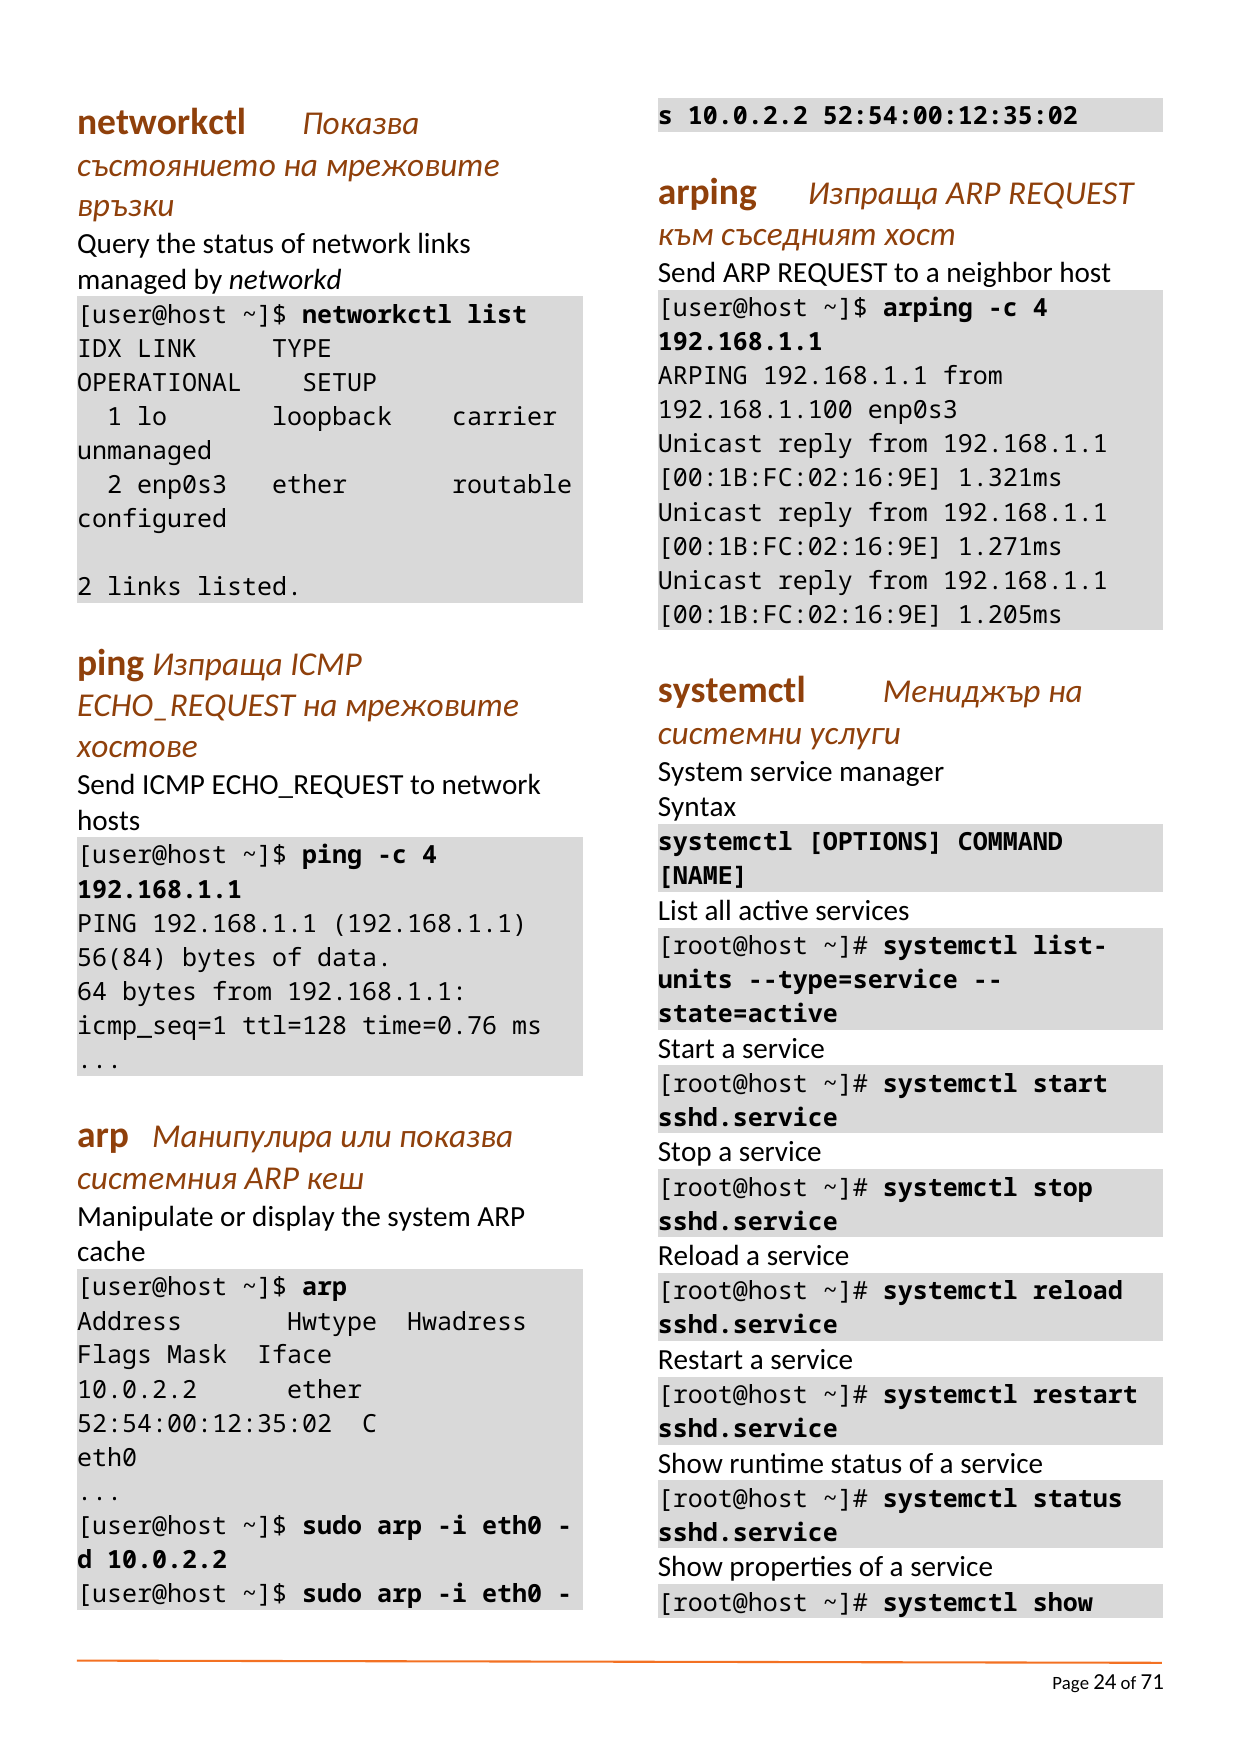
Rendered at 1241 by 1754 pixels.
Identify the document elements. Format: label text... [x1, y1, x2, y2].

text List all active services [658, 892, 1163, 928]
text [root@host ~]# systemctl show [658, 1584, 1163, 1618]
subtitle arping Изпраща ARP REQUEST към съседният хост [658, 168, 1163, 254]
text 64 bytes from 192.168.1.1: icmp_seq=1 ttl=128 time=0.76 ms [77, 973, 583, 1042]
text Stop a service [658, 1133, 1163, 1169]
text System service manager [658, 753, 1163, 788]
text [user@host ~]$ arp [77, 1269, 583, 1303]
text [root@host ~]# systemctl status sshd.service [658, 1480, 1163, 1548]
subtitle arp Манипулира или показва системния ARP кеш [77, 1111, 583, 1198]
text Show properties of a service [658, 1548, 1163, 1584]
text ... [77, 1042, 583, 1076]
text Reload a service [658, 1237, 1163, 1273]
text Syntax [658, 788, 1163, 824]
text PING 192.168.1.1 (192.168.1.1) 56(84) bytes of data. [77, 905, 583, 973]
text [root@host ~]# systemctl start sshd.service [658, 1065, 1163, 1133]
text Start a service [658, 1030, 1163, 1065]
text Send ICMP ECHO_REQUEST to network hosts [77, 766, 583, 837]
subtitle systemctl Мениджър на системни услуги [658, 666, 1163, 753]
text [root@host ~]# systemctl list-units --type=service --state=active [658, 928, 1163, 1030]
text [user@host ~]$ arping -c 4 192.168.1.1 [658, 290, 1163, 358]
text Restart a service [658, 1341, 1163, 1377]
text ... [77, 1473, 583, 1507]
text [user@host ~]$ sudo arp -i eth0 -d 10.0.2.2 [77, 1507, 583, 1576]
text Address Hwtype Hwadress Flags Mask Iface [77, 1303, 583, 1371]
text [root@host ~]# systemctl restart sshd.service [658, 1377, 1163, 1445]
text Unicast reply from 192.168.1.1 [00:1B:FC:02:16:9E] 1.271ms [658, 494, 1163, 562]
text ARPING 192.168.1.1 from 192.168.1.100 enp0s3 [658, 358, 1163, 426]
text [root@host ~]# systemctl reload sshd.service [658, 1273, 1163, 1341]
text Unicast reply from 192.168.1.1 [00:1B:FC:02:16:9E] 1.205ms [658, 562, 1163, 630]
text [root@host ~]# systemctl stop sshd.service [658, 1169, 1163, 1237]
text IDX LINK TYPE OPERATIONAL SETUP [77, 331, 583, 399]
text Unicast reply from 192.168.1.1 [00:1B:FC:02:16:9E] 1.321ms [658, 426, 1163, 494]
subtitle networkctl Показва състоянието на мрежовите връзки [77, 98, 583, 225]
text 2 enp0s3 ether routable configured [77, 467, 583, 535]
text -s 10.0.2.2 52:54:00:12:35:02 [658, 98, 1163, 132]
text 2 links listed. [77, 569, 583, 603]
text Show runtime status of a service [658, 1445, 1163, 1480]
text 1 lo loopback carrier unmanaged [77, 399, 583, 467]
text [user@host ~]$ networkctl list [77, 296, 583, 331]
subtitle ping Изпраща ICMP ECHO_REQUEST на мрежовите хостове [77, 639, 583, 766]
text systemctl [OPTIONS] COMMAND [NAME] [658, 824, 1163, 892]
text Query the status of network links managed by networkd [77, 225, 583, 296]
text Send ARP REQUEST to a neighbor host [658, 254, 1163, 290]
text Manipulate or display the system ARP cache [77, 1198, 583, 1269]
text [user@host ~]$ ping -c 4 192.168.1.1 [77, 837, 583, 905]
text 10.0.2.2 ether 52:54:00:12:35:02 C eth0 [77, 1371, 583, 1473]
text [user@host ~]$ sudo arp -i eth0 [77, 1576, 583, 1610]
